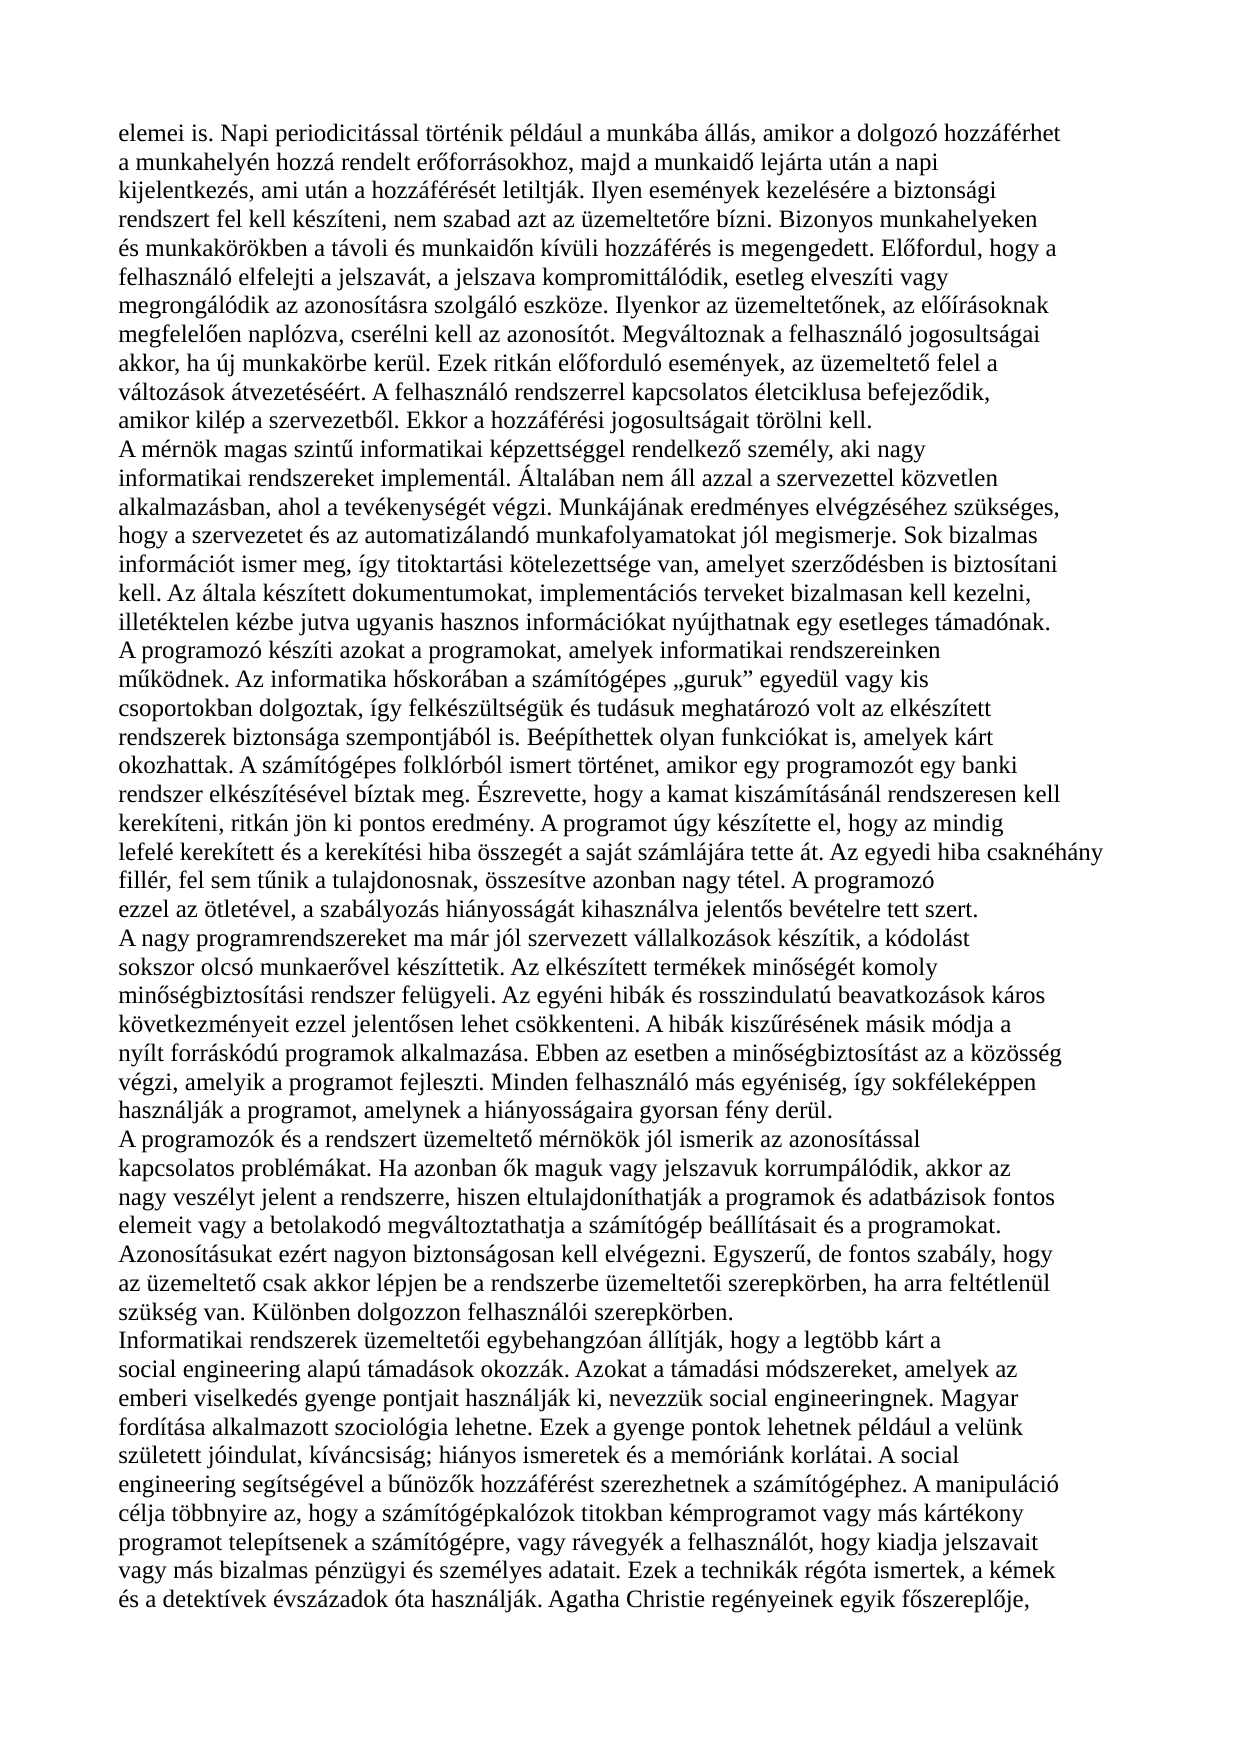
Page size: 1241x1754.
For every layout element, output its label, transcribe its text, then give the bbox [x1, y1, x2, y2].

text kapcsolatos problémákat. Ha azonban ők maguk vagy jelszavuk korrumpálódik, akkor az [118, 1153, 1122, 1182]
text A programozók és a rendszert üzemeltető mérnökök jól ismerik az azonosítással [118, 1124, 1122, 1153]
text sokszor olcsó munkaerővel készíttetik. Az elkészített termékek minőségét komoly [118, 952, 1122, 981]
text illetéktelen kézbe jutva ugyanis hasznos információkat nyújthatnak egy esetleges támadónak. [118, 607, 1122, 636]
text A programozó készíti azokat a programokat, amelyek informatikai rendszereinken [118, 636, 1122, 664]
text végzi, amelyik a programot fejleszti. Minden felhasználó más egyéniség, így sokféleképpen [118, 1067, 1122, 1096]
text A mérnök magas szintű informatikai képzettséggel rendelkező személy, aki nagy [118, 434, 1122, 463]
text nyílt forráskódú programok alkalmazása. Ebben az esetben a minőségbiztosítást az a közösség [118, 1038, 1122, 1067]
text csoportokban dolgoztak, így felkészültségük és tudásuk meghatározó volt az elkészített [118, 693, 1122, 722]
text elemeit vagy a betolakodó megváltoztathatja a számítógép beállításait és a programokat. [118, 1211, 1122, 1239]
text felhasználó elfelejti a jelszavát, a jelszava kompromittálódik, esetleg elveszíti vagy [118, 262, 1122, 291]
text szükség van. Különben dolgozzon felhasználói szerepkörben. [118, 1297, 1122, 1326]
text változások átvezetéséért. A felhasználó rendszerrel kapcsolatos életciklusa befejeződik, [118, 377, 1122, 406]
text rendszer elkészítésével bíztak meg. Észrevette, hogy a kamat kiszámításánál rendszeresen kell [118, 779, 1122, 808]
text informatikai rendszereket implementál. Általában nem áll azzal a szervezettel közvetlen [118, 463, 1122, 492]
text és munkakörökben a távoli és munkaidőn kívüli hozzáférés is megengedett. Előfordul, hogy a [118, 233, 1122, 262]
text működnek. Az informatika hőskorában a számítógépes „guruk” egyedül vagy kis [118, 664, 1122, 693]
text kell. Az általa készített dokumentumokat, implementációs terveket bizalmasan kell kezelni, [118, 578, 1122, 607]
text amikor kilép a szervezetből. Ekkor a hozzáférési jogosultságait törölni kell. [118, 406, 1122, 434]
text célja többnyire az, hogy a számítógépkalózok titokban kémprogramot vagy más kártékony [118, 1498, 1122, 1527]
text információt ismer meg, így titoktartási kötelezettsége van, amelyet szerződésben is biztosítani [118, 549, 1122, 578]
text okozhattak. A számítógépes folklórból ismert történet, amikor egy programozót egy banki [118, 751, 1122, 779]
text minőségbiztosítási rendszer felügyeli. Az egyéni hibák és rosszindulatú beavatkozások káros [118, 981, 1122, 1009]
text A nagy programrendszereket ma már jól szervezett vállalkozások készítik, a kódolást [118, 923, 1122, 952]
text az üzemeltető csak akkor lépjen be a rendszerbe üzemeltetői szerepkörben, ha arra feltétlenül [118, 1268, 1122, 1297]
text elemei is. Napi periodicitással történik például a munkába állás, amikor a dolgozó hozzáférhet [118, 118, 1122, 147]
text Azonosításukat ezért nagyon biztonságosan kell elvégezni. Egyszerű, de fontos szabály, hogy [118, 1239, 1122, 1268]
text lefelé kerekített és a kerekítési hiba összegét a saját számlájára tette át. Az egyedi hiba csaknéhány fillér, fel sem tűnik a tulajdonosnak, összesítve azonban nagy tétel. A programozó [118, 837, 1122, 894]
text emberi viselkedés gyenge pontjait használják ki, nevezzük social engineeringnek. Magyar [118, 1383, 1122, 1412]
text alkalmazásban, ahol a tevékenységét végzi. Munkájának eredményes elvégzéséhez szükséges, [118, 492, 1122, 521]
text és a detektívek évszázadok óta használják. Agatha Christie regényeinek egyik főszereplője, [118, 1584, 1122, 1613]
text social engineering alapú támadások okozzák. Azokat a támadási módszereket, amelyek az [118, 1354, 1122, 1383]
text programot telepítsenek a számítógépre, vagy rávegyék a felhasználót, hogy kiadja jelszavait [118, 1527, 1122, 1556]
text engineering segítségével a bűnözők hozzáférést szerezhetnek a számítógéphez. A manipuláció [118, 1469, 1122, 1498]
text következményeit ezzel jelentősen lehet csökkenteni. A hibák kiszűrésének másik módja a [118, 1009, 1122, 1038]
text kerekíteni, ritkán jön ki pontos eredmény. A programot úgy készítette el, hogy az mindig [118, 808, 1122, 837]
text ezzel az ötletével, a szabályozás hiányosságát kihasználva jelentős bevételre tett szert. [118, 894, 1122, 923]
text használják a programot, amelynek a hiányosságaira gyorsan fény derül. [118, 1096, 1122, 1124]
text hogy a szervezetet és az automatizálandó munkafolyamatokat jól megismerje. Sok bizalmas [118, 521, 1122, 549]
text született jóindulat, kíváncsiság; hiányos ismeretek és a memóriánk korlátai. A social [118, 1441, 1122, 1469]
text megfelelően naplózva, cserélni kell az azonosítót. Megváltoznak a felhasználó jogosultságai [118, 319, 1122, 348]
text akkor, ha új munkakörbe kerül. Ezek ritkán előforduló események, az üzemeltető felel a [118, 348, 1122, 377]
text rendszert fel kell készíteni, nem szabad azt az üzemeltetőre bízni. Bizonyos munkahelyeken [118, 204, 1122, 233]
text a munkahelyén hozzá rendelt erőforrásokhoz, majd a munkaidő lejárta után a napi [118, 147, 1122, 176]
text Informatikai rendszerek üzemeltetői egybehangzóan állítják, hogy a legtöbb kárt a [118, 1326, 1122, 1354]
text fordítása alkalmazott szociológia lehetne. Ezek a gyenge pontok lehetnek például a velünk [118, 1412, 1122, 1441]
text vagy más bizalmas pénzügyi és személyes adatait. Ezek a technikák régóta ismertek, a kémek [118, 1556, 1122, 1584]
text rendszerek biztonsága szempontjából is. Beépíthettek olyan funkciókat is, amelyek kárt [118, 722, 1122, 751]
text megrongálódik az azonosításra szolgáló eszköze. Ilyenkor az üzemeltetőnek, az előírásoknak [118, 291, 1122, 319]
text kijelentkezés, ami után a hozzáférését letiltják. Ilyen események kezelésére a biztonsági [118, 176, 1122, 204]
text nagy veszélyt jelent a rendszerre, hiszen eltulajdoníthatják a programok és adatbázisok fontos [118, 1182, 1122, 1211]
